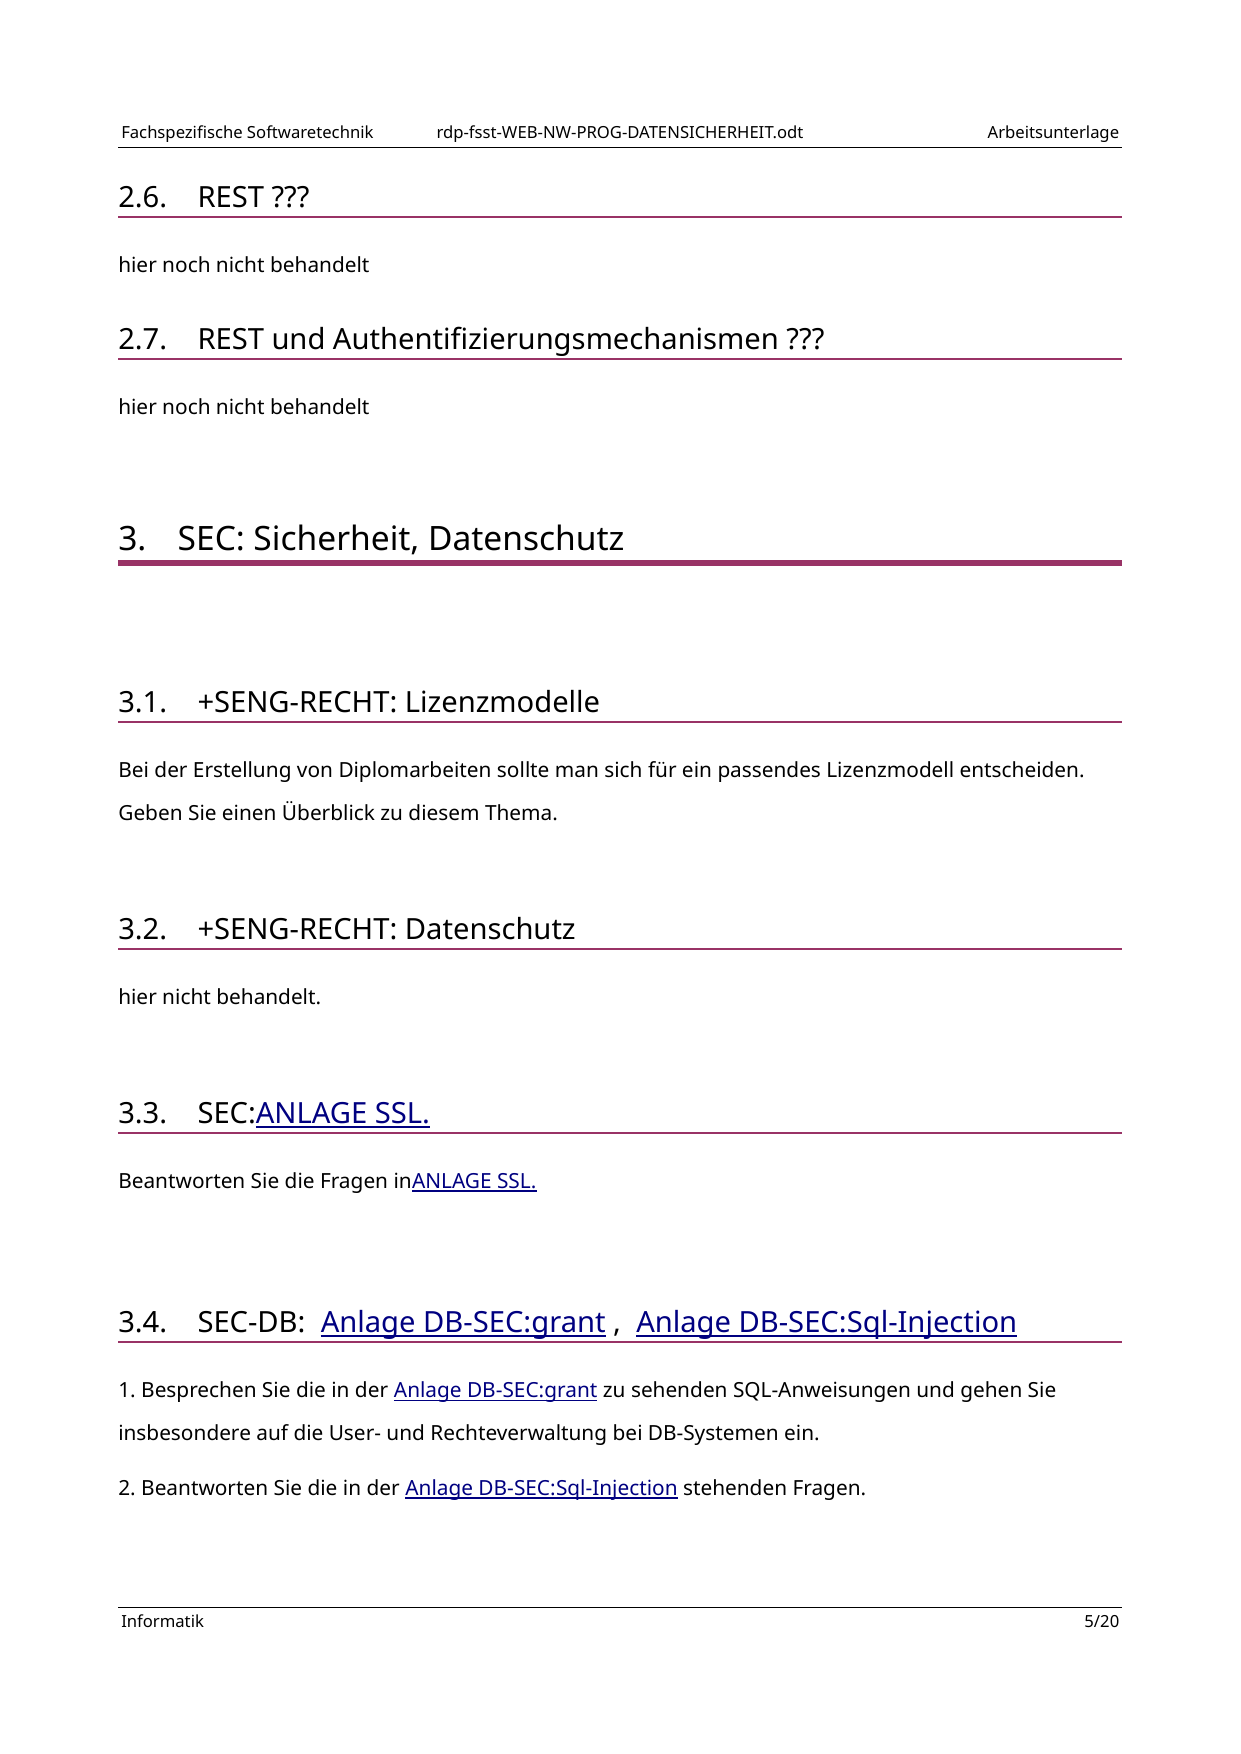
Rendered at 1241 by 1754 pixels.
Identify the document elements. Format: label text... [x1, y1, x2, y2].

text hier noch nicht behandelt [118, 392, 1122, 420]
text hier nicht behandelt. [118, 982, 1122, 1010]
subtitle SEC:ANLAGE SSL. [118, 1092, 1122, 1132]
text hier noch nicht behandelt [118, 250, 1122, 279]
subtitle +SENG-RECHT: Lizenzmodelle [118, 681, 1122, 721]
text 2. Beantworten Sie die in der Anlage DB-SEC:Sql-Injection stehenden Fragen. [118, 1473, 1122, 1502]
subtitle SEC-DB: Anlage DB-SEC:grant , Anlage DB-SEC:Sql-Injection [118, 1301, 1122, 1341]
subtitle REST ??? [118, 176, 1122, 216]
text 1. Besprechen Sie die in der Anlage DB-SEC:grant zu sehenden SQL-Anweisungen und gehen Sie insbesondere auf die User- und Rechteverwaltung bei DB-Systemen ein. [118, 1376, 1122, 1447]
subtitle +SENG-RECHT: Datenschutz [118, 908, 1122, 948]
text Bei der Erstellung von Diplomarbeiten sollte man sich für ein passendes Lizenzmodell entscheiden. Geben Sie einen Überblick zu diesem Thema. [118, 755, 1122, 826]
subtitle REST und Authentifizierungsmechanismen ??? [118, 318, 1122, 358]
subtitle SEC: Sicherheit, Datenschutz [118, 515, 1122, 560]
text Beantworten Sie die Fragen inANLAGE SSL. [118, 1166, 1122, 1195]
